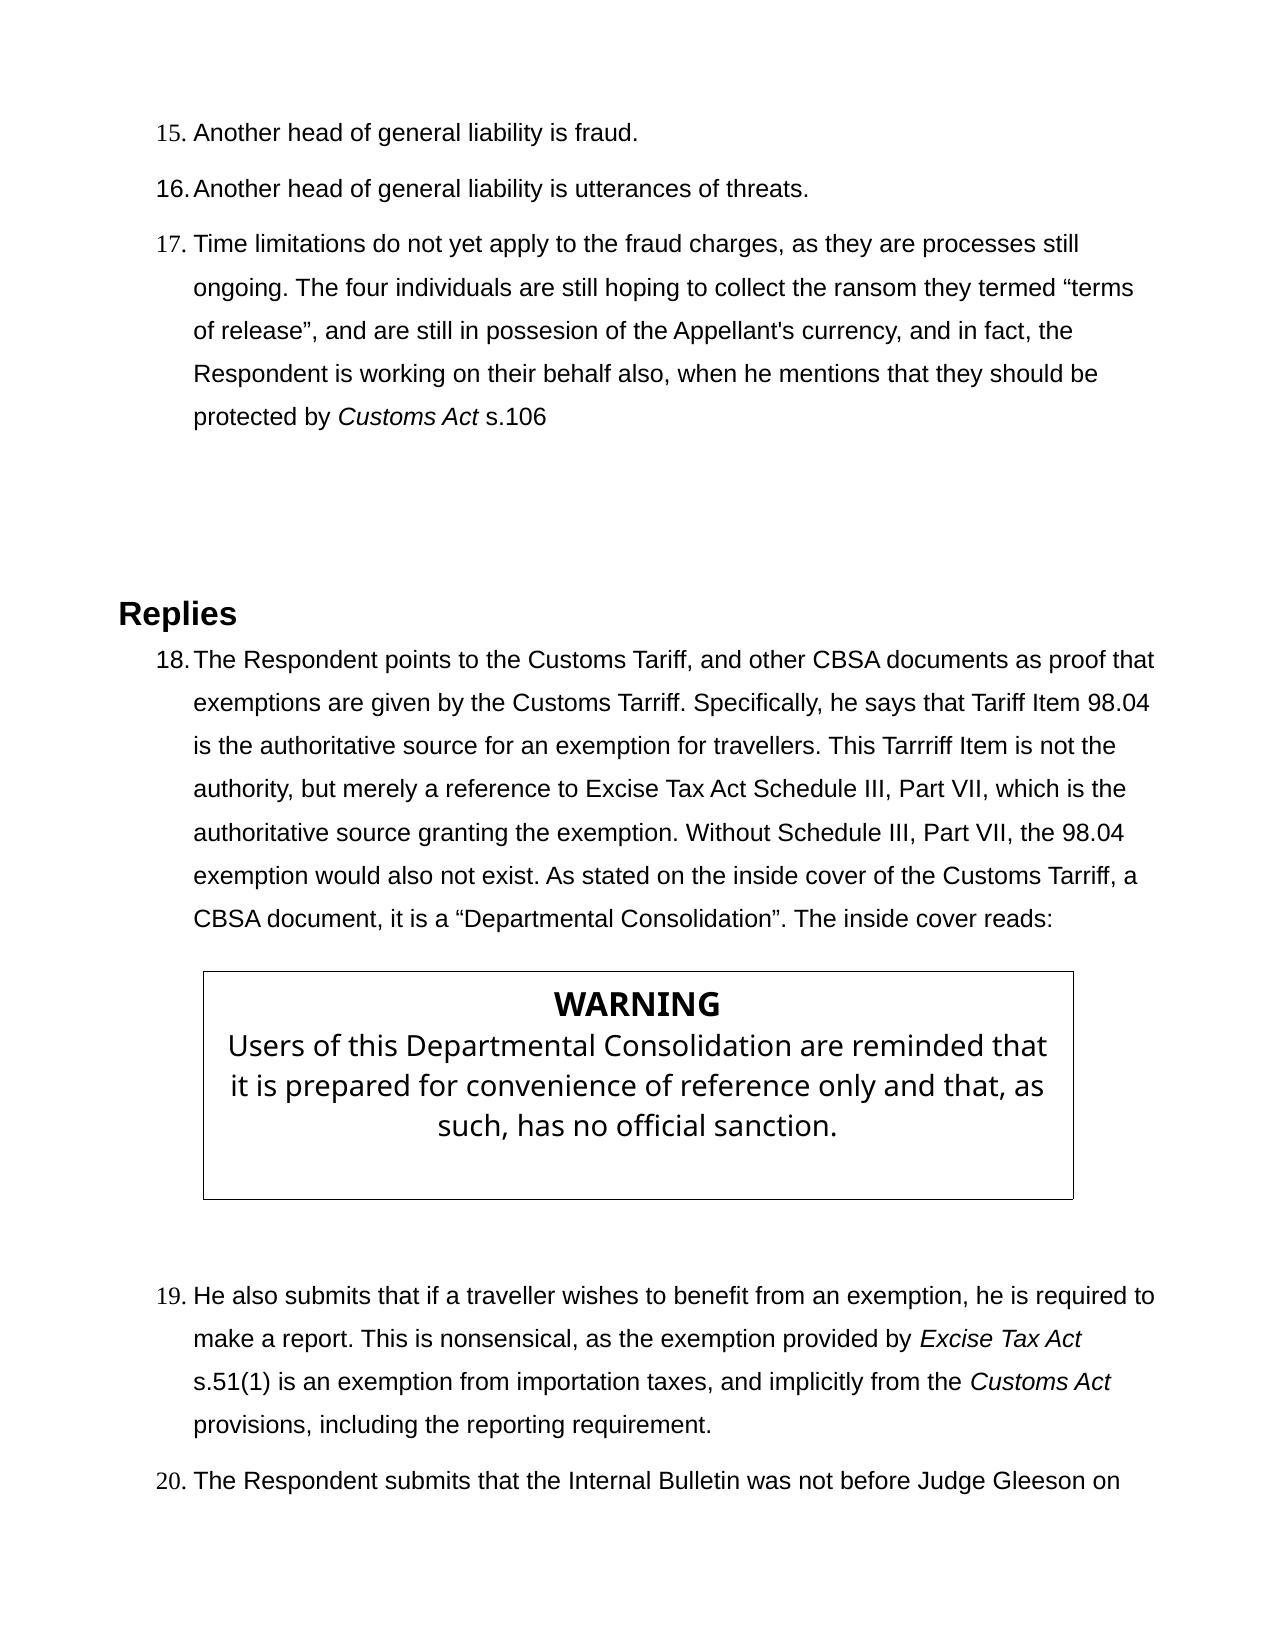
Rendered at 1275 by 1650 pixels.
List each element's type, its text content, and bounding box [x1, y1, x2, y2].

list Time limitations do not yet apply to the fraud charges, as they are processes still ongoing. The four individuals are still hoping to collect the ransom they termed “terms of release”, and are still in possesion of the Appellant's currency, and in fact, the Respondent is working on their behalf also, when he mentions that they should be protected by Customs Act s.106 [156, 229, 1157, 431]
list The Respondent points to the Customs Tariff, and other CBSA documents as proof that exemptions are given by the Customs Tarriff. Specifically, he says that Tariff Item 98.04 is the authoritative source for an exemption for travellers. This Tarrriff Item is not the authority, but merely a reference to Excise Tax Act Schedule III, Part VII, which is the authoritative source granting the exemption. Without Schedule III, Part VII, the 98.04 exemption would also not exist. As stated on the inside cover of the Customs Tarriff, a CBSA document, it is a “Departmental Consolidation”. The inside cover reads: [156, 645, 1157, 933]
list The Respondent submits that the Internal Bulletin was not before Judge Gleeson on [156, 1466, 1157, 1495]
text WARNING Users of this Departmental Consolidation are reminded that it is prepared for convenience of reference only and that, as such, has no official sanction. [211, 980, 1064, 1190]
subtitle Replies [118, 594, 1157, 633]
list Another head of general liability is fraud. [156, 118, 1157, 147]
list He also submits that if a traveller wishes to benefit from an exemption, he is required to make a report. This is nonsensical, as the exemption provided by Excise Tax Act s.51(1) is an exemption from importation taxes, and implicitly from the Customs Act provisions, including the reporting requirement. [156, 1281, 1157, 1439]
list Another head of general liability is utterances of threats. [156, 174, 1157, 203]
